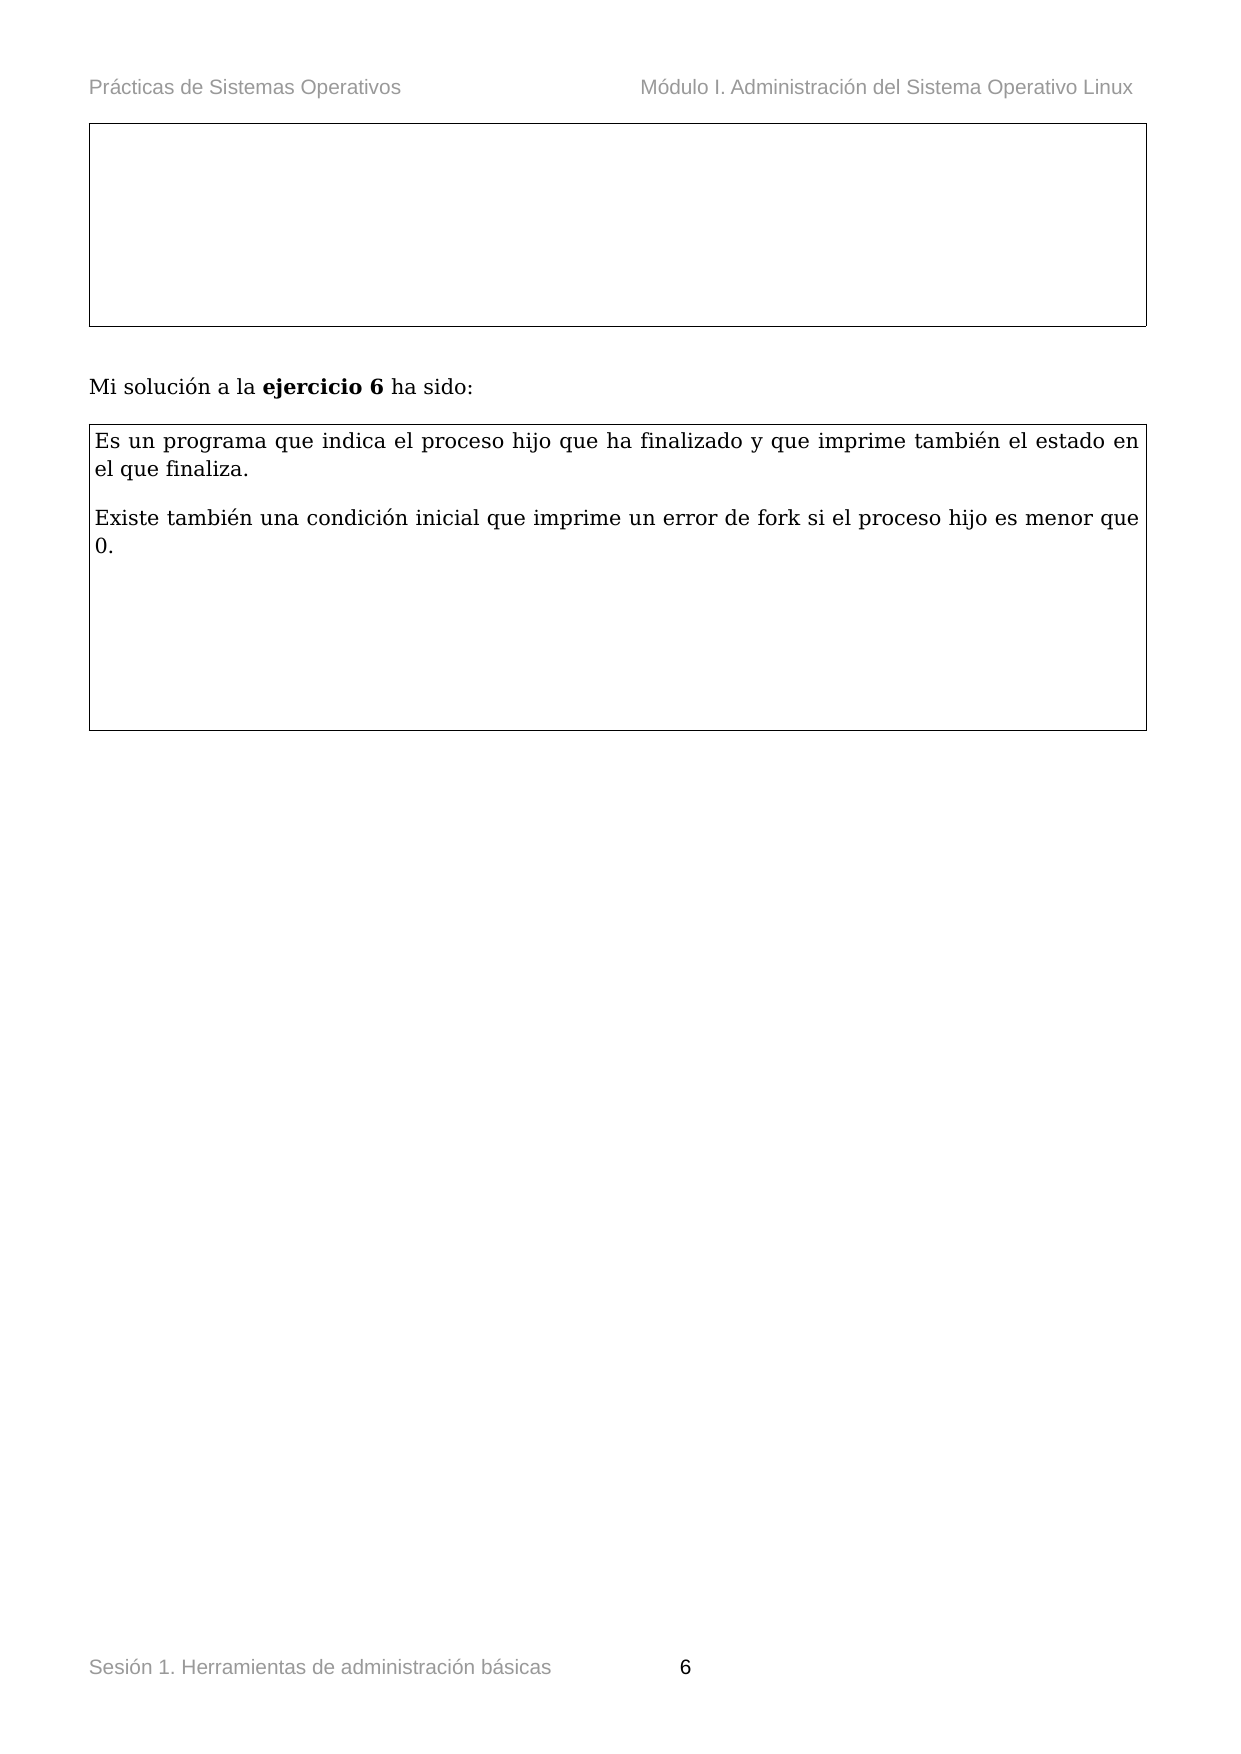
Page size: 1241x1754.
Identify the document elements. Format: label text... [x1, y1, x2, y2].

table_header Es un programa que indica el proceso hijo que ha finalizado y que imprime también el estado en el que finaliza. Existe también una condición inicial que imprime un error de fork si el proceso hijo es menor que 0. [90, 425, 1146, 730]
text Mi solución a la ejercicio 6 ha sido: [89, 374, 1146, 399]
table_header [90, 124, 1146, 326]
